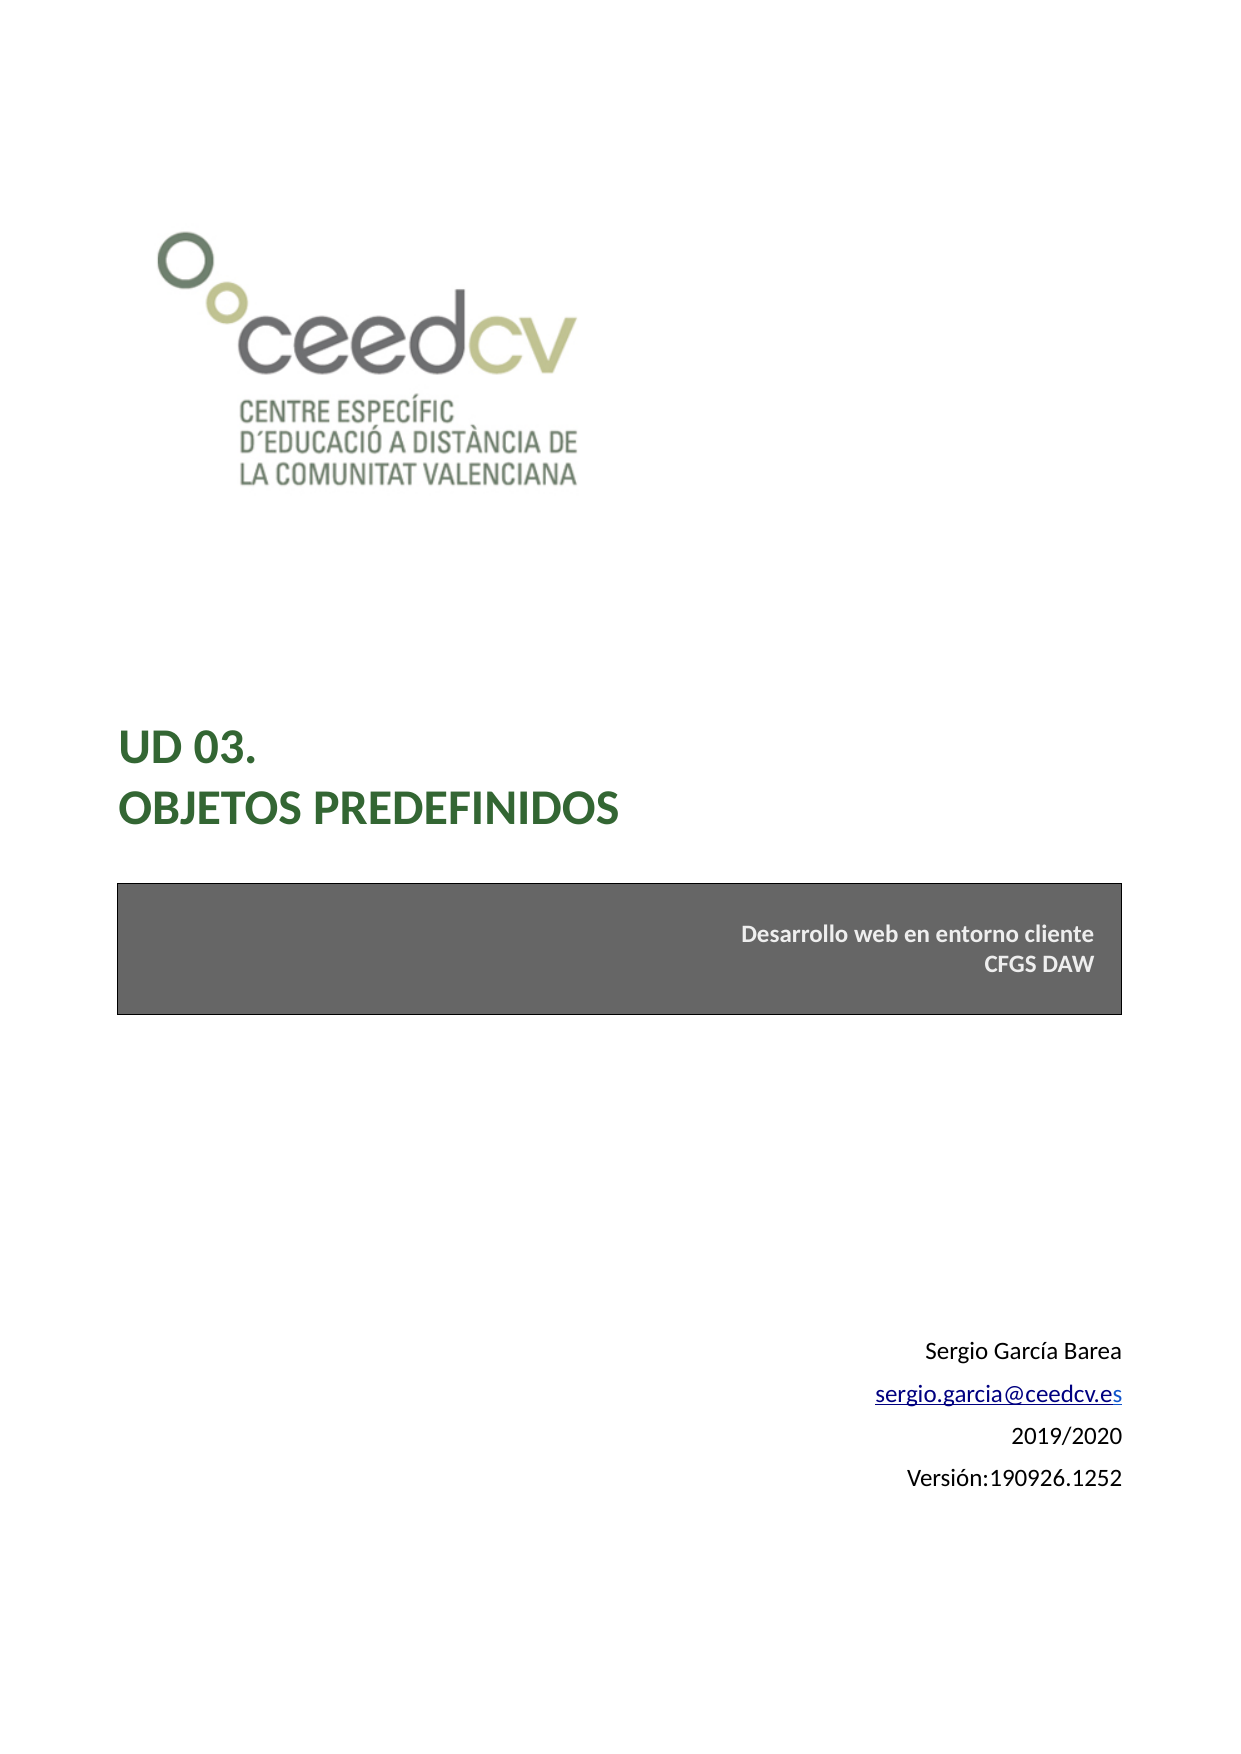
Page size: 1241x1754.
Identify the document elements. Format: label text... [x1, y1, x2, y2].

text Versión:190926.1252 [118, 1462, 1122, 1493]
text Desarrollo web en entorno cliente [121, 918, 1094, 948]
picture [118, 204, 681, 514]
text 2019/2020 [118, 1420, 1122, 1451]
text UD 03. [118, 714, 1122, 776]
text Sergio García Barea [231, 1335, 1122, 1366]
text Objetos predefinidos [118, 776, 1122, 837]
text sergio.garcia@ceedcv.es [231, 1378, 1122, 1408]
text CFGS DAW [121, 948, 1094, 979]
